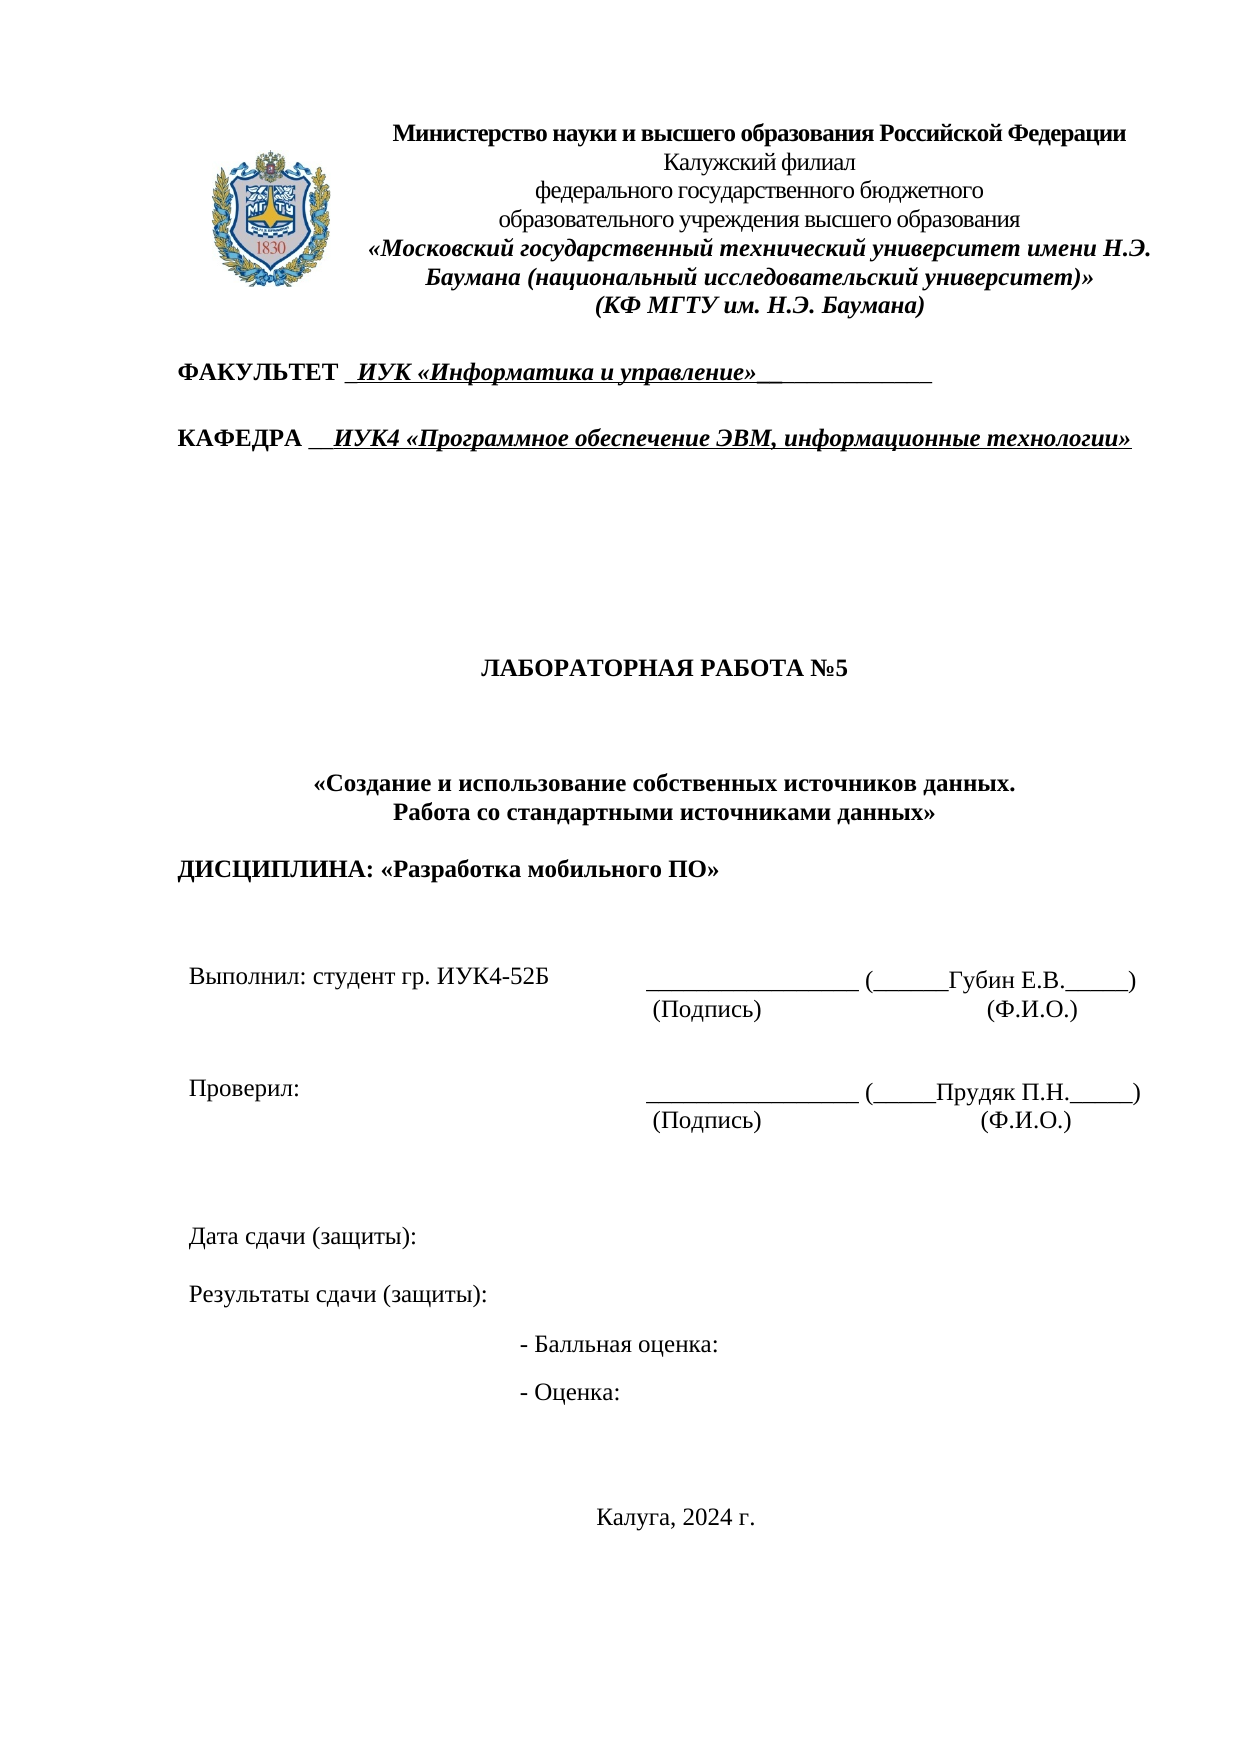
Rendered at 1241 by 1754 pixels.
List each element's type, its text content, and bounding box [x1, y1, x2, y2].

table_header [189, 118, 354, 319]
table_cell Дата сдачи (защиты): Результаты сдачи (защиты): [177, 1163, 1174, 1329]
table_header _________________ (______Губин Е.В._____) (Подпись) (Ф.И.О.) [635, 941, 1174, 1052]
text ЛАБОРАТОРНАЯ РАБОТА №5 [177, 653, 1152, 682]
text «Создание и использование собственных источников данных. [177, 768, 1152, 797]
picture [211, 150, 331, 287]
table_cell Калуга, 2024 г. [177, 1444, 1174, 1530]
text Работа со стандартными источниками данных» [177, 797, 1152, 826]
table_header Выполнил: студент гр. ИУК4-52Б [177, 941, 635, 1052]
table_cell _________________ (_____Прудяк П.Н._____) (Подпись) (Ф.И.О.) [635, 1052, 1174, 1163]
text ДИСЦИПЛИНА: «Разработка мобильного ПО» [177, 854, 1152, 883]
table_cell [177, 1330, 508, 1444]
table_cell Проверил: [177, 1052, 635, 1163]
text КАФЕДРА __ИУК4 «Программное обеспечение ЭВМ, информационные технологии» [177, 423, 1152, 452]
text ФАКУЛЬТЕТ _ИУК «Информатика и управление»______________ [177, 357, 1152, 386]
table_cell - Балльная оценка: - Оценка: [508, 1330, 1174, 1444]
table_header Министерство науки и высшего образования Российской Федерации Калужский филиал федерального государственного бюджетного образовательного учреждения высшего образования «Московский государственный технический университет имени Н.Э. Баумана (национальный исследовательский университет)» (КФ МГТУ им. Н.Э. Баумана) [354, 118, 1166, 319]
